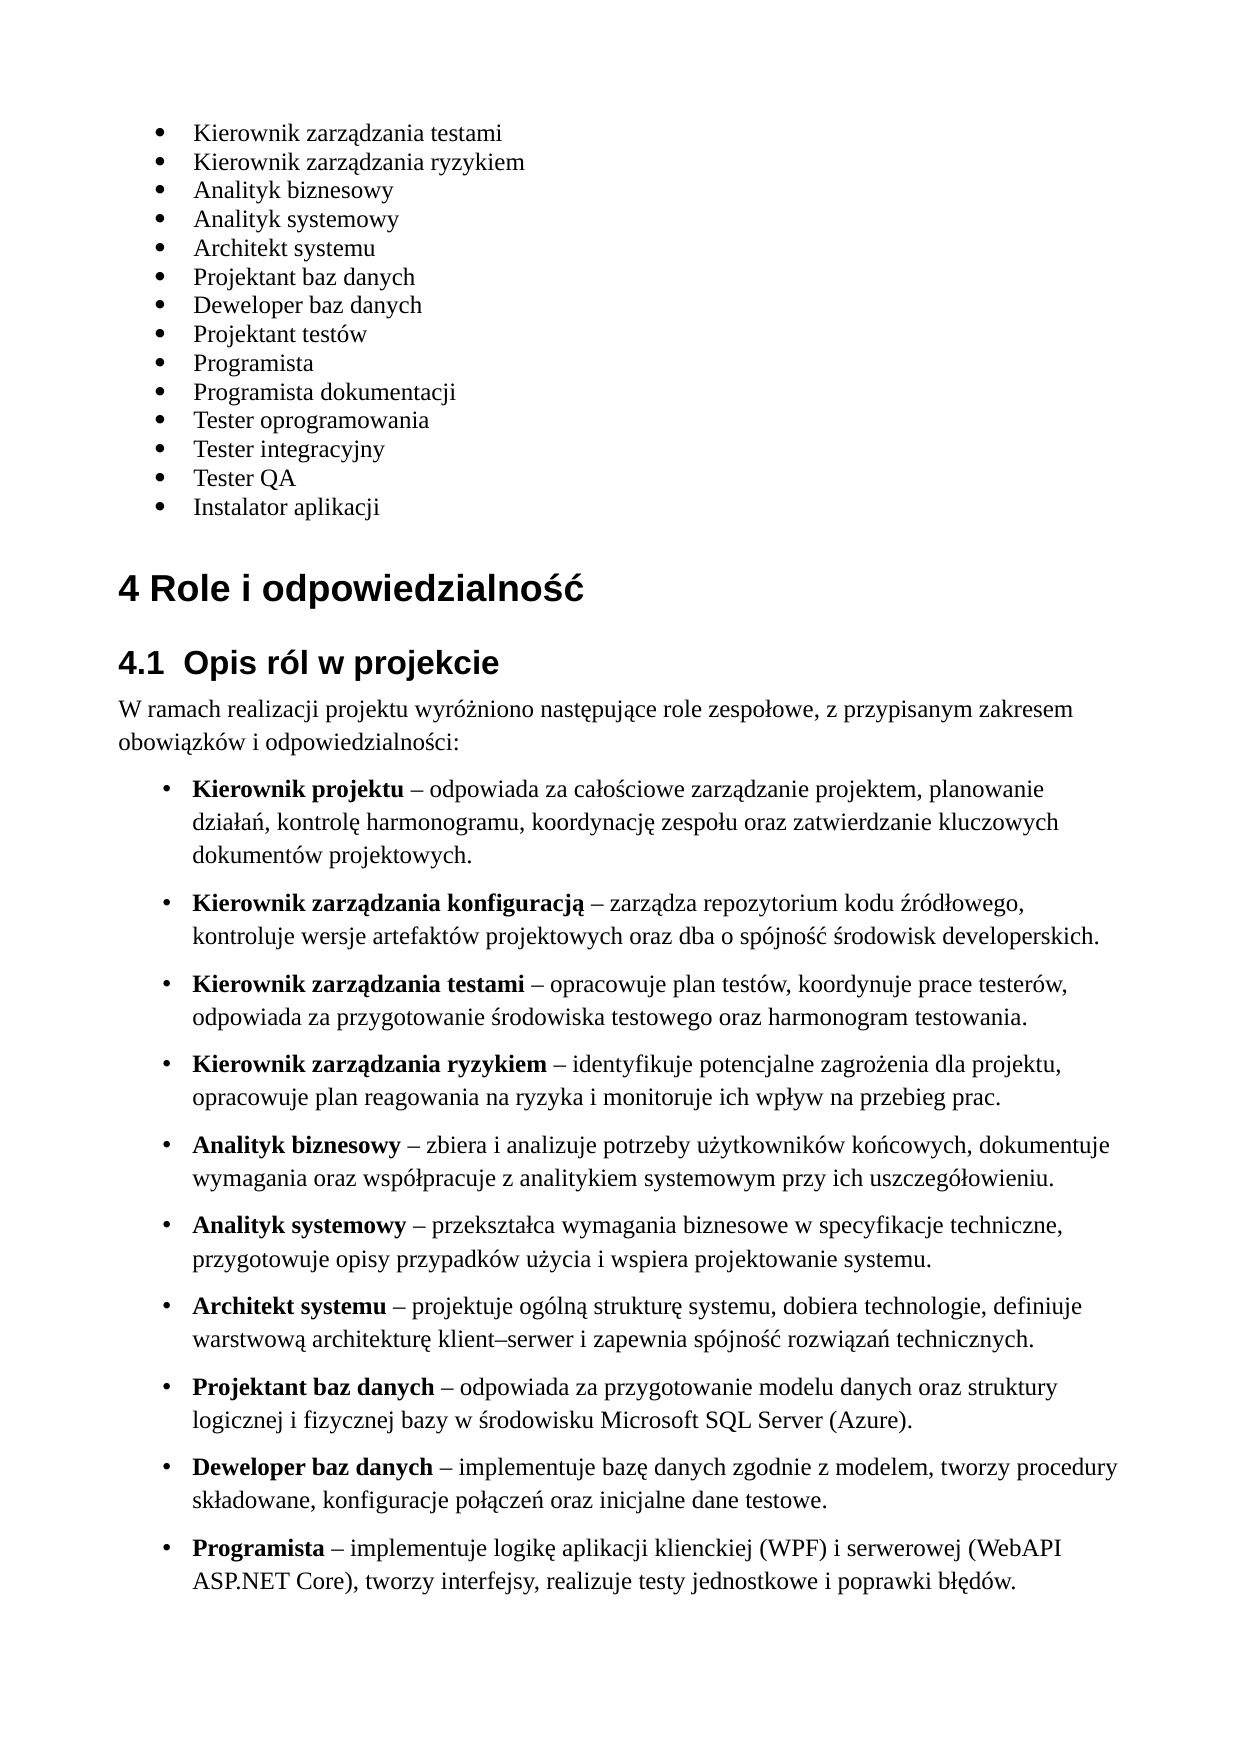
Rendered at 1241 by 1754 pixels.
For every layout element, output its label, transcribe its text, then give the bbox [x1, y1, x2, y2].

list Architekt systemu [156, 233, 1122, 262]
list Kierownik zarządzania konfiguracją – zarządza repozytorium kodu źródłowego, kontroluje wersje artefaktów projektowych oraz dba o spójność środowisk developerskich. [162, 888, 1122, 950]
list Projektant baz danych – odpowiada za przygotowanie modelu danych oraz struktury logicznej i fizycznej bazy w środowisku Microsoft SQL Server (Azure). [162, 1372, 1122, 1434]
list Tester integracyjny [156, 434, 1122, 463]
list Tester oprogramowania [156, 406, 1122, 434]
list Deweloper baz danych – implementuje bazę danych zgodnie z modelem, tworzy procedury składowane, konfiguracje połączeń oraz inicjalne dane testowe. [162, 1452, 1122, 1514]
subtitle Opis ról w projekcie [118, 643, 1122, 681]
list Programista [156, 348, 1122, 377]
list Kierownik zarządzania testami [156, 118, 1122, 147]
list Kierownik zarządzania ryzykiem – identyfikuje potencjalne zagrożenia dla projektu, opracowuje plan reagowania na ryzyka i monitoruje ich wpływ na przebieg prac. [162, 1049, 1122, 1111]
text W ramach realizacji projektu wyróżniono następujące role zespołowe, z przypisanym zakresem obowiązków i odpowiedzialności: [118, 694, 1122, 756]
list Deweloper baz danych [156, 291, 1122, 319]
list Analityk systemowy – przekształca wymagania biznesowe w specyfikacje techniczne, przygotowuje opisy przypadków użycia i wspiera projektowanie systemu. [162, 1211, 1122, 1272]
list Instalator aplikacji [156, 492, 1122, 521]
list Projektant baz danych [156, 262, 1122, 291]
list Kierownik projektu – odpowiada za całościowe zarządzanie projektem, planowanie działań, kontrolę harmonogramu, koordynację zespołu oraz zatwierdzanie kluczowych dokumentów projektowych. [162, 774, 1122, 869]
list Programista dokumentacji [156, 377, 1122, 406]
list Tester QA [156, 463, 1122, 492]
list Analityk systemowy [156, 204, 1122, 233]
list Analityk biznesowy [156, 176, 1122, 204]
list Programista – implementuje logikę aplikacji klienckiej (WPF) i serwerowej (WebAPI ASP.NET Core), tworzy interfejsy, realizuje testy jednostkowe i poprawki błędów. [162, 1533, 1122, 1595]
subtitle Role i odpowiedzialność [118, 566, 1122, 609]
list Kierownik zarządzania ryzykiem [156, 147, 1122, 176]
list Architekt systemu – projektuje ogólną strukturę systemu, dobiera technologie, definiuje warstwową architekturę klient–serwer i zapewnia spójność rozwiązań technicznych. [162, 1291, 1122, 1353]
list Analityk biznesowy – zbiera i analizuje potrzeby użytkowników końcowych, dokumentuje wymagania oraz współpracuje z analitykiem systemowym przy ich uszczegółowieniu. [162, 1130, 1122, 1192]
list Kierownik zarządzania testami – opracowuje plan testów, koordynuje prace testerów, odpowiada za przygotowanie środowiska testowego oraz harmonogram testowania. [162, 969, 1122, 1031]
list Projektant testów [156, 319, 1122, 348]
